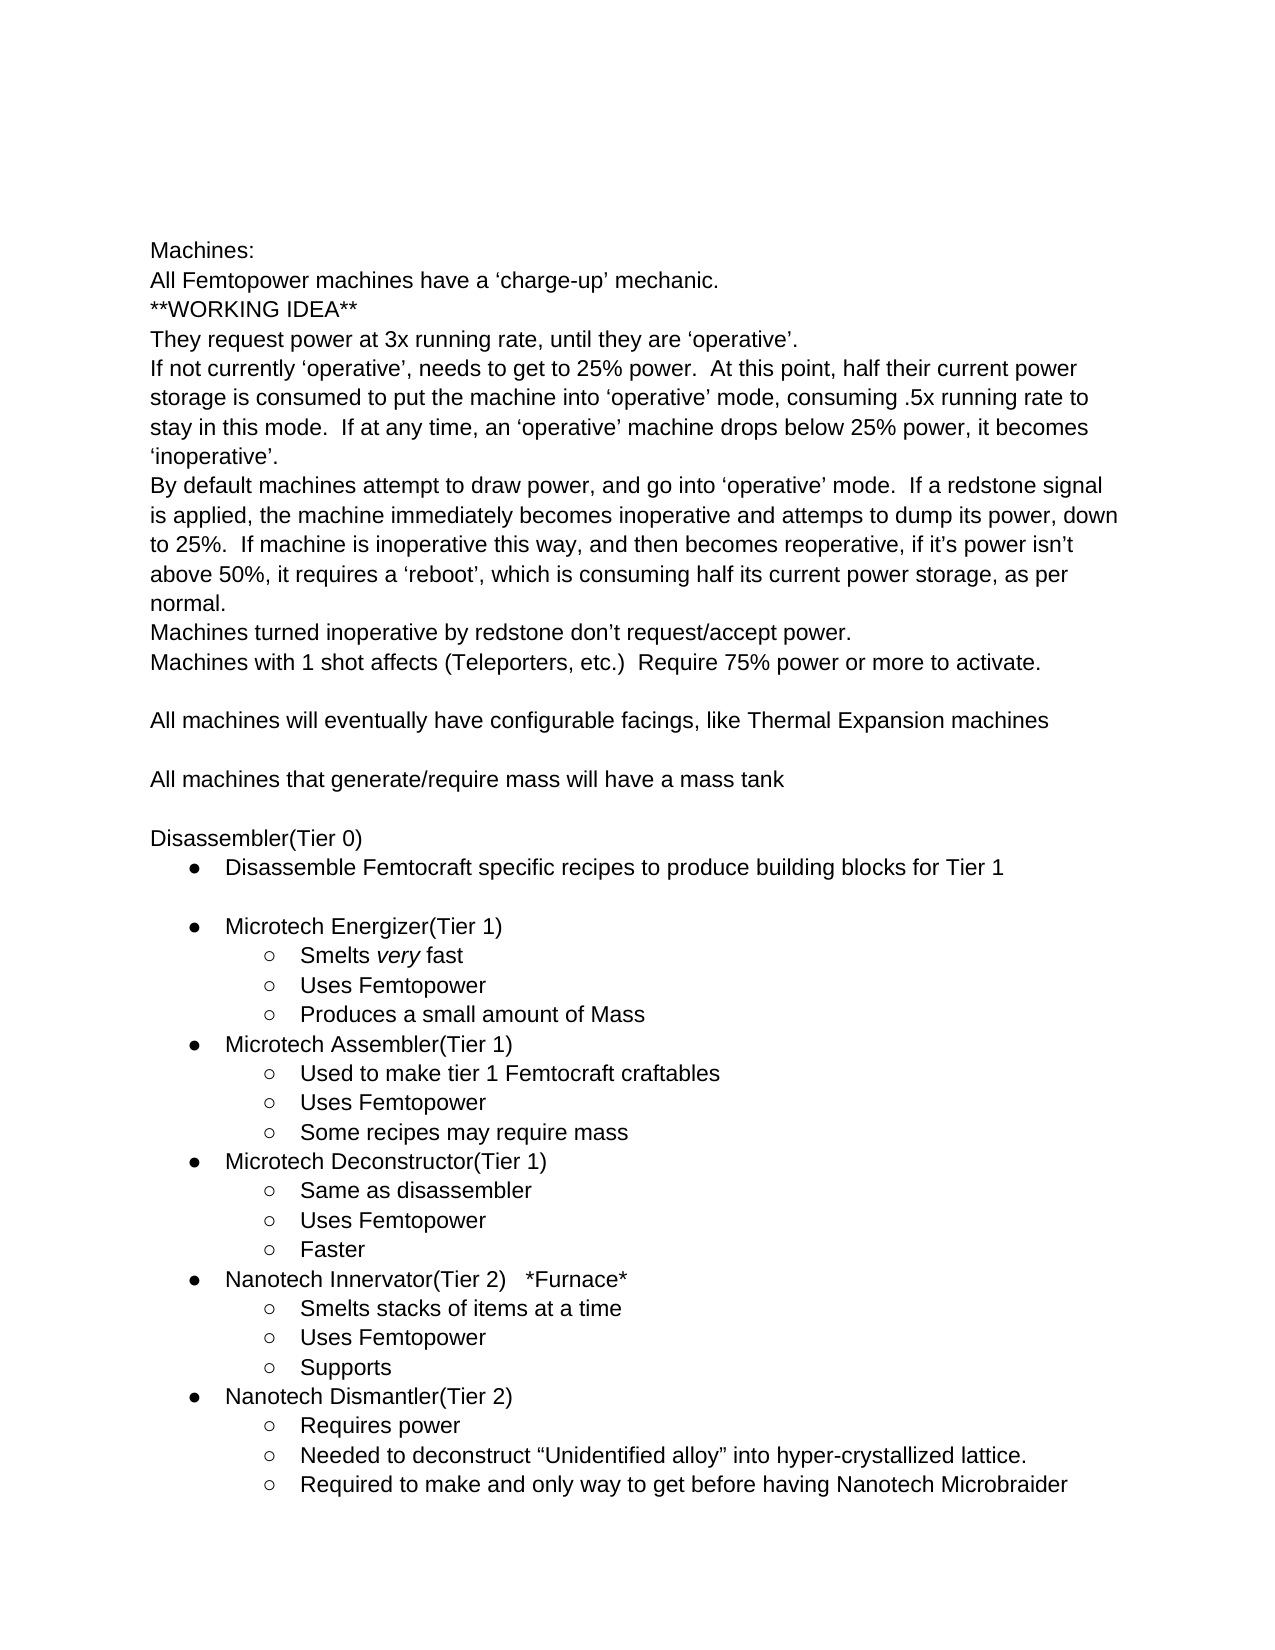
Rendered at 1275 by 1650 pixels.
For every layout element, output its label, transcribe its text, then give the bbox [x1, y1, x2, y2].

list Faster [262, 1237, 1125, 1262]
text Machines with 1 shot affects (Teleporters, etc.) Require 75% power or more to activate. [150, 649, 1125, 675]
list Nanotech Innervator(Tier 2) *Furnace* [187, 1266, 1125, 1292]
text All Femtopower machines have a ‘charge-up’ mechanic. [150, 267, 1125, 293]
text If not currently ‘operative’, needs to get to 25% power. At this point, half their current power storage is consumed to put the machine into ‘operative’ mode, consuming .5x running rate to stay in this mode. If at any time, an ‘operative’ machine drops below 25% power, it becomes ‘inoperative’. [150, 356, 1125, 469]
text All machines that generate/require mass will have a mass tank [150, 767, 1125, 792]
list Uses Femtopower [262, 1090, 1125, 1116]
list Microtech Energizer(Tier 1) [187, 914, 1125, 939]
list Microtech Deconstructor(Tier 1) [187, 1149, 1125, 1174]
list Smelts stacks of items at a time [262, 1296, 1125, 1321]
list Supports [262, 1354, 1125, 1380]
list Smelts very fast [262, 943, 1125, 969]
list Some recipes may require mass [262, 1119, 1125, 1145]
text Machines turned inoperative by redstone don’t request/accept power. [150, 620, 1125, 646]
list Used to make tier 1 Femtocraft craftables [262, 1061, 1125, 1086]
list Same as disassembler [262, 1178, 1125, 1204]
list Disassemble Femtocraft specific recipes to produce building blocks for Tier 1 [187, 855, 1125, 881]
list Uses Femtopower [262, 972, 1125, 998]
list Requires power [262, 1413, 1125, 1439]
text Disassembler(Tier 0) [150, 826, 1125, 851]
text By default machines attempt to draw power, and go into ‘operative’ mode. If a redstone signal is applied, the machine immediately becomes inoperative and attemps to dump its power, down to 25%. If machine is inoperative this way, and then becomes reoperative, if it’s power isn’t above 50%, it requires a ‘reboot’, which is consuming half its current power storage, as per normal. [150, 473, 1125, 616]
text All machines will eventually have configurable facings, like Thermal Expansion machines [150, 708, 1125, 734]
text **WORKING IDEA** [150, 297, 1125, 322]
text They request power at 3x running rate, until they are ‘operative’. [150, 326, 1125, 352]
list Uses Femtopower [262, 1207, 1125, 1233]
list Uses Femtopower [262, 1325, 1125, 1351]
list Microtech Assembler(Tier 1) [187, 1031, 1125, 1057]
list Nanotech Dismantler(Tier 2) [187, 1384, 1125, 1409]
text Machines: [150, 238, 1125, 264]
list Produces a small amount of Mass [262, 1002, 1125, 1027]
list Needed to deconstruct “Unidentified alloy” into hyper-crystallized lattice. [262, 1442, 1125, 1468]
list Required to make and only way to get before having Nanotech Microbraider [262, 1472, 1125, 1497]
